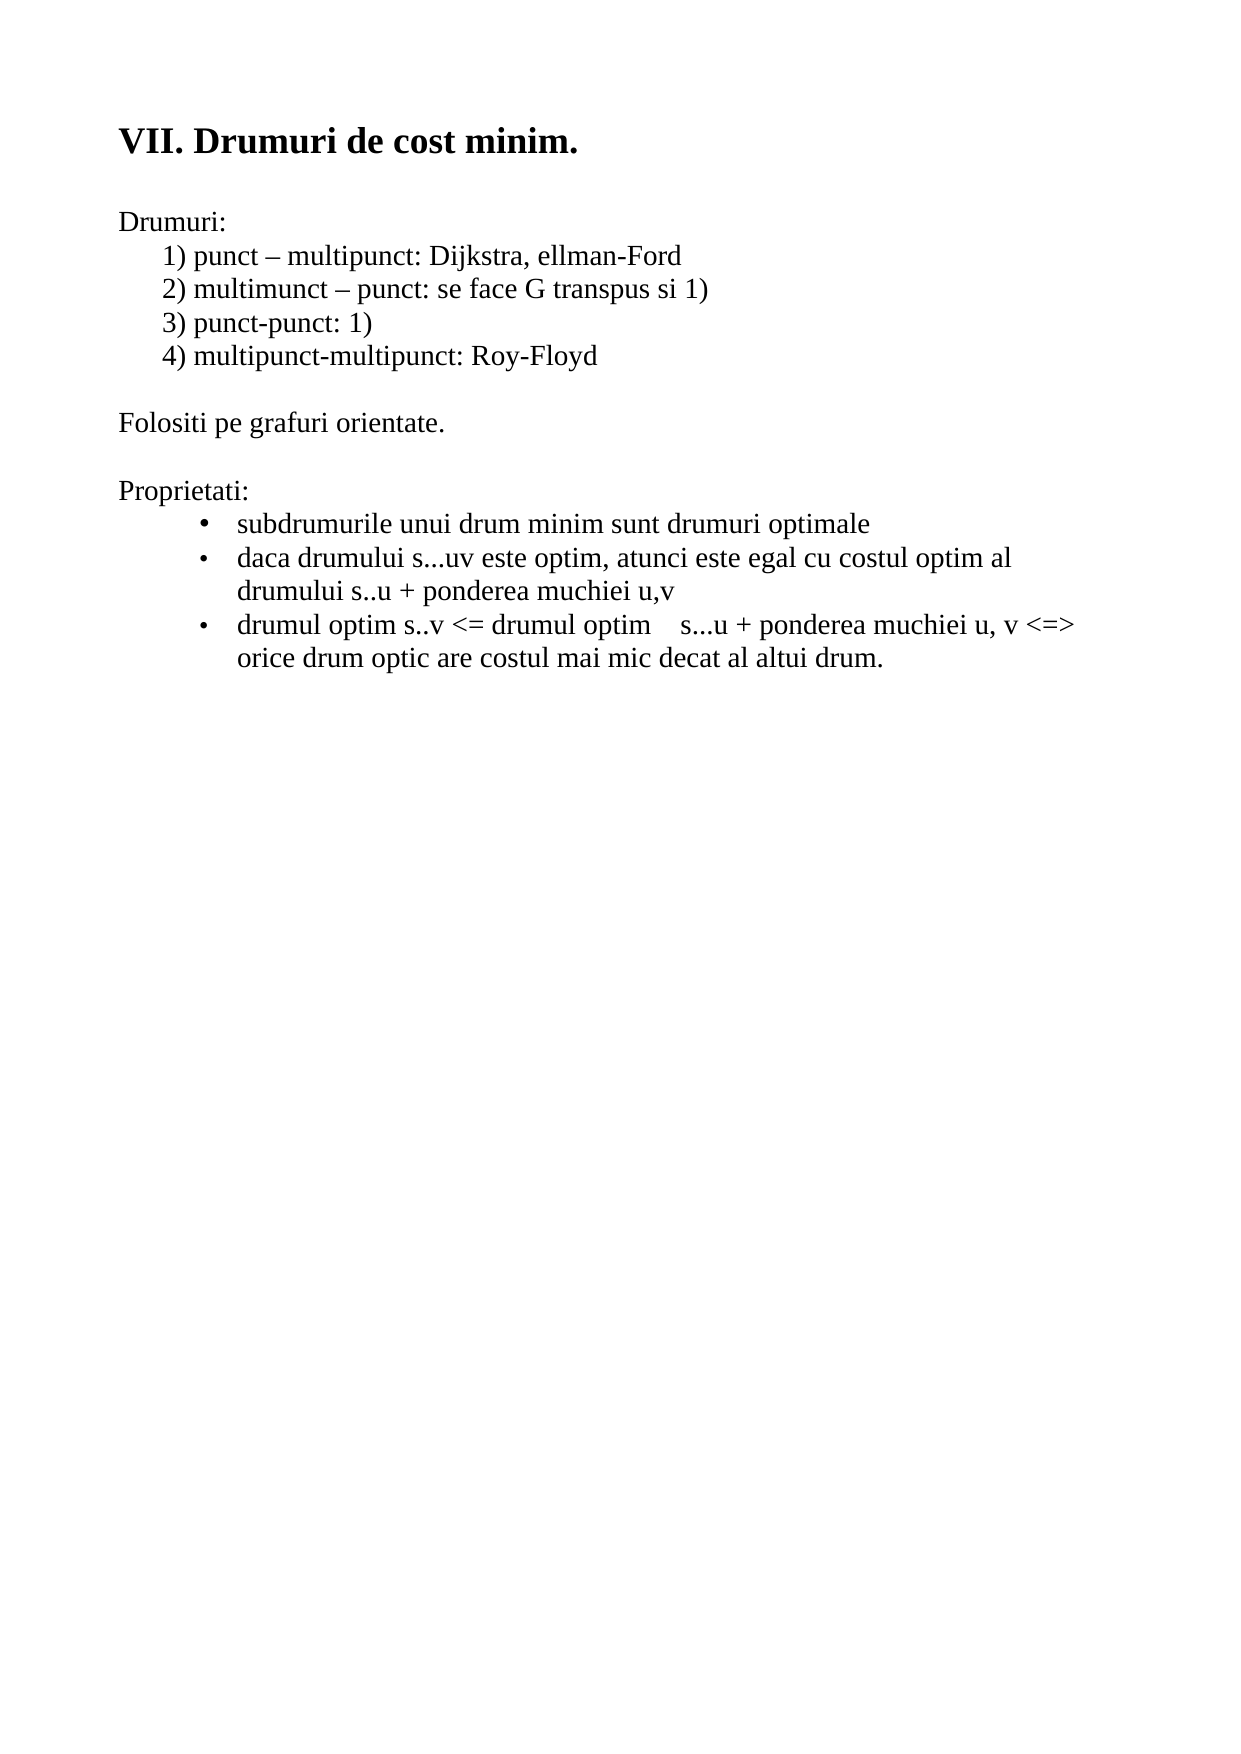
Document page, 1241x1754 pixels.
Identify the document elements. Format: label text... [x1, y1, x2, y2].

list subdrumurile unui drum minim sunt drumuri optimale [199, 506, 1122, 540]
text 1) punct – multipunct: Dijkstra, ellman-Ford [118, 238, 1122, 271]
text 3) punct-punct: 1) [118, 305, 1122, 338]
text VII. Drumuri de cost minim. [118, 118, 1122, 161]
text 2) multimunct – punct: se face G transpus si 1) [118, 271, 1122, 305]
list daca drumului s...uv este optim, atunci este egal cu costul optim al drumului s..u + ponderea muchiei u,v [199, 540, 1122, 607]
text 4) multipunct-multipunct: Roy-Floyd [118, 338, 1122, 372]
text Drumuri: [118, 204, 1122, 238]
text Folositi pe grafuri orientate. [118, 406, 1122, 439]
list drumul optim s..v <= drumul optim s...u + ponderea muchiei u, v <=> orice drum optic are costul mai mic decat al altui drum. [199, 607, 1122, 674]
text Proprietati: [118, 473, 1122, 506]
